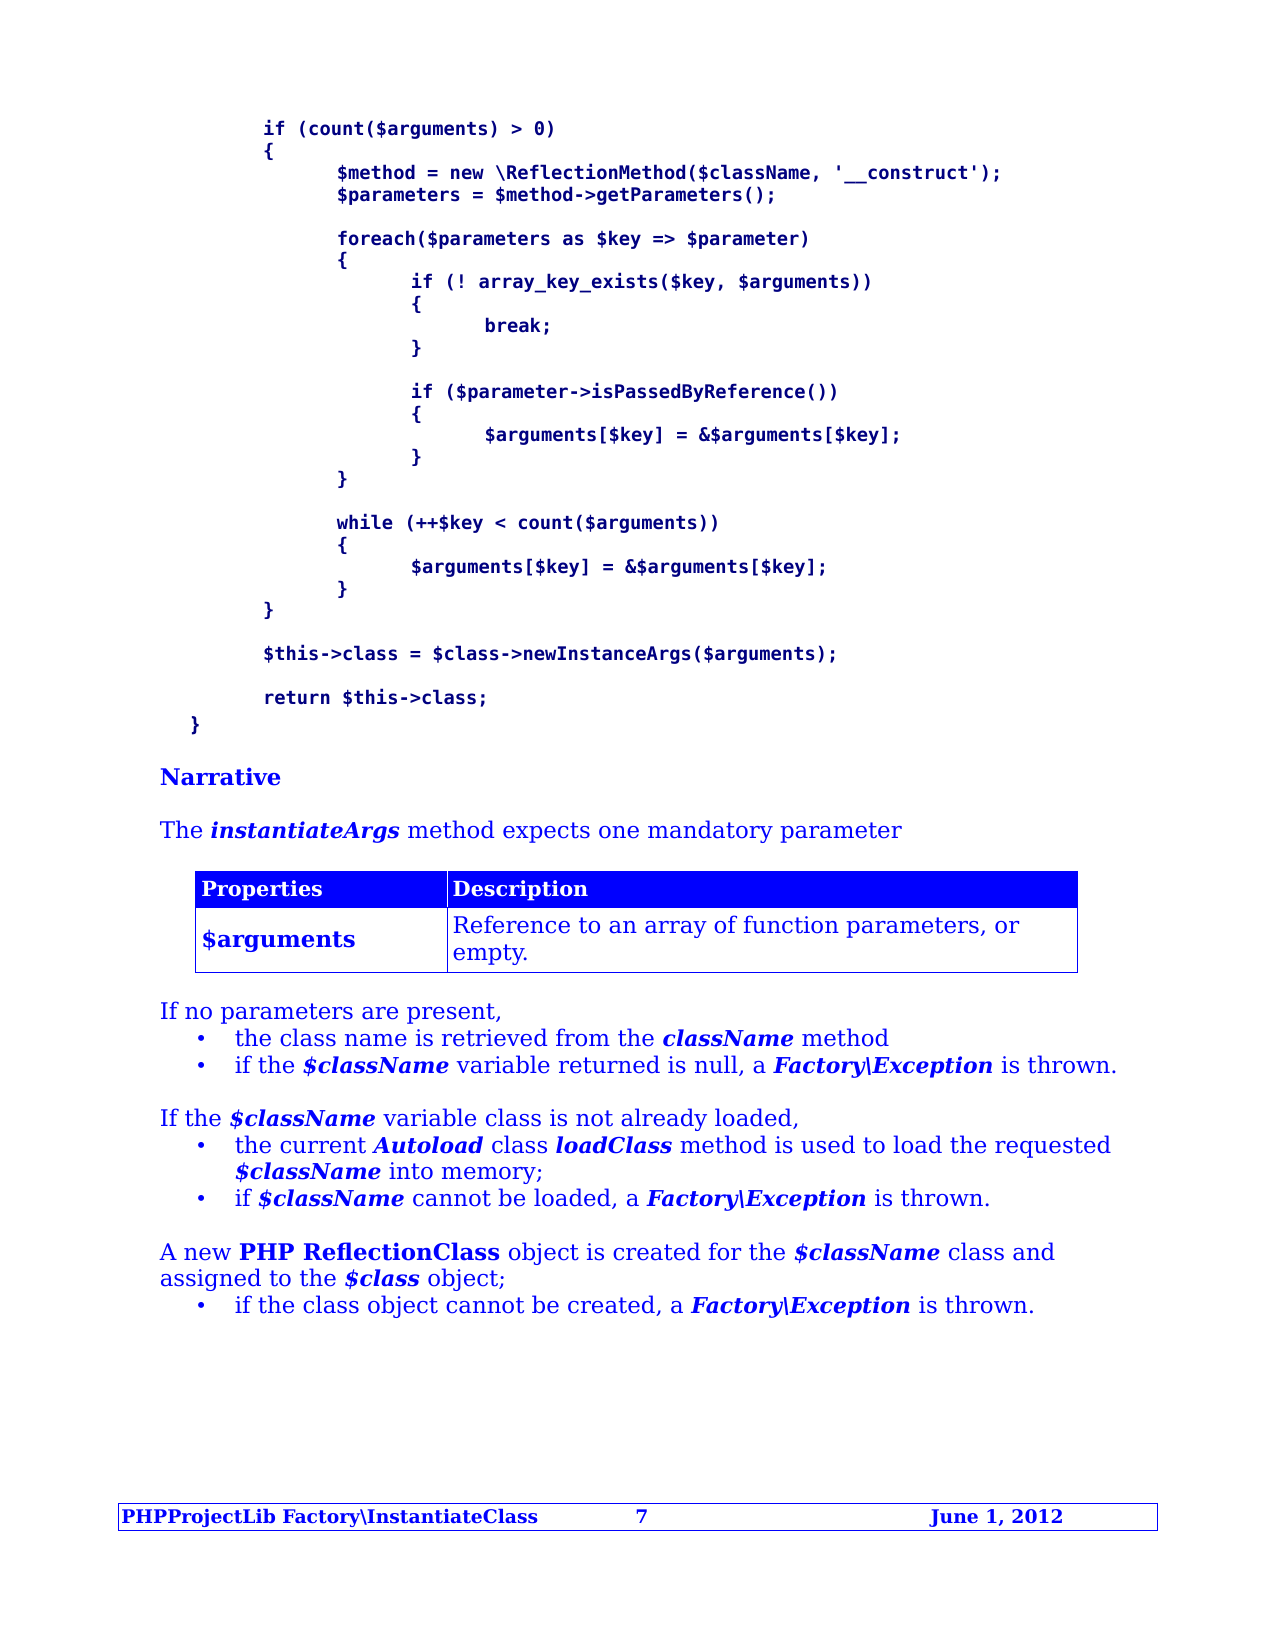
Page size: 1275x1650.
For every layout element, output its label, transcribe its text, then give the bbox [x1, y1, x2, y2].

list the current Autoload class loadClass method is used to load the requested $className into memory; [197, 1132, 1157, 1185]
table_cell $arguments [196, 908, 447, 972]
text A new PHP ReflectionClass object is created for the $className class and assigned to the $class object; [159, 1238, 1157, 1292]
list if the class object cannot be created, a Factory\Exception is thrown. [197, 1292, 1157, 1319]
list if (count($arguments) > 0) [189, 118, 1157, 140]
list if $className cannot be loaded, a Factory\Exception is thrown. [197, 1185, 1157, 1212]
text The instantiateArgs method expects one mandatory parameter [159, 817, 1157, 844]
list { [189, 534, 1157, 556]
list if ($parameter->isPassedByReference()) [189, 381, 1157, 402]
table_header Description [448, 872, 1077, 907]
list if the $className variable returned is null, a Factory\Exception is thrown. [197, 1052, 1157, 1078]
list } [189, 709, 1157, 737]
list $parameters = $method->getParameters(); [189, 184, 1157, 206]
table_header Properties [196, 872, 447, 907]
list } [189, 577, 1157, 599]
list foreach($parameters as $key => $parameter) [189, 227, 1157, 249]
list if (! array_key_exists($key, $arguments)) [189, 271, 1157, 293]
list { [189, 402, 1157, 424]
list $arguments[$key] = &$arguments[$key]; [189, 556, 1157, 577]
text If the $className variable class is not already loaded, [159, 1105, 1157, 1132]
text Narrative [159, 764, 1157, 791]
list } [189, 599, 1157, 621]
text If no parameters are present, [159, 998, 1157, 1025]
list break; [189, 315, 1157, 337]
list { [189, 293, 1157, 315]
list } [189, 468, 1157, 490]
list } [189, 446, 1157, 468]
list $this->class = $class->newInstanceArgs($arguments); [189, 643, 1157, 665]
list while (++$key < count($arguments)) [189, 512, 1157, 534]
list } [189, 337, 1157, 359]
list { [189, 140, 1157, 162]
list $method = new \ReflectionMethod($className, '__construct'); [189, 162, 1157, 184]
list return $this->class; [189, 687, 1157, 709]
list { [189, 249, 1157, 271]
list the class name is retrieved from the className method [197, 1025, 1157, 1052]
list $arguments[$key] = &$arguments[$key]; [189, 424, 1157, 446]
table_cell Reference to an array of function parameters, or empty. [448, 908, 1077, 972]
